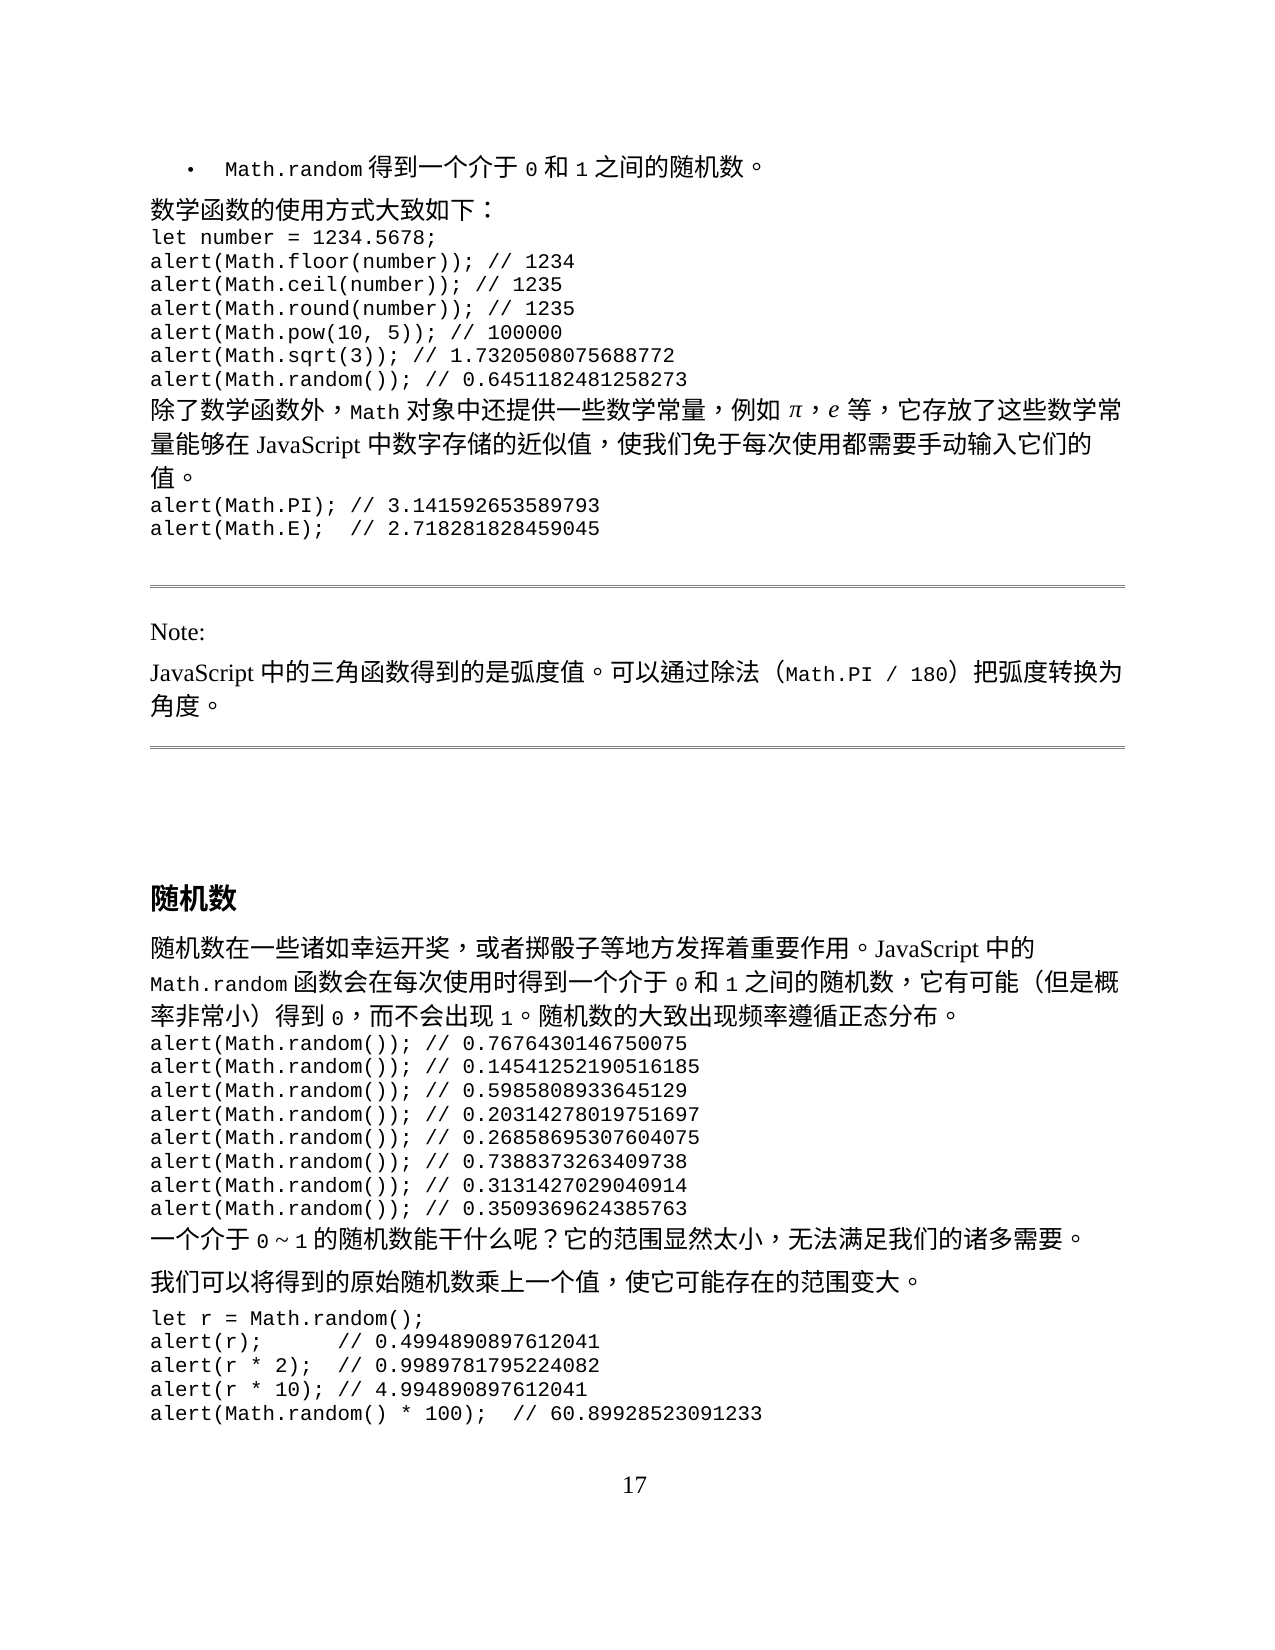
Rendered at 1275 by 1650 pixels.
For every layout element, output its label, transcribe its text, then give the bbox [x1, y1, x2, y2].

text 随机数在一些诸如幸运开奖，或者掷骰子等地方发挥着重要作用。JavaScript 中的 Math.random 函数会在每次使用时得到一个介于 0 和 1 之间的随机数，它有可能（但是概率非常小）得到 0，而不会出现 1。随机数的大致出现频率遵循正态分布。 [150, 931, 1125, 1033]
text 数学函数的使用方式大致如下： [150, 193, 1125, 227]
list Math.random 得到一个介于 0 和 1 之间的随机数。 [187, 150, 1125, 184]
text alert(r * 10); // 4.994890897612041 [150, 1379, 1125, 1402]
text alert(Math.random()); // 0.7676430146750075 [150, 1033, 1125, 1056]
text alert(r * 2); // 0.9989781795224082 [150, 1355, 1125, 1379]
text alert(Math.random()); // 0.3131427029040914 [150, 1174, 1125, 1198]
text JavaScript 中的三角函数得到的是弧度值。可以通过除法（Math.PI / 180）把弧度转换为角度。 [150, 655, 1125, 723]
text alert(Math.random()); // 0.20314278019751697 [150, 1104, 1125, 1127]
text alert(Math.random()); // 0.3509369624385763 [150, 1198, 1125, 1222]
text 一个介于 0 ~ 1 的随机数能干什么呢？它的范围显然太小，无法满足我们的诸多需要。 [150, 1222, 1125, 1256]
text alert(Math.random() * 100); // 60.89928523091233 [150, 1402, 1125, 1426]
text Note: [150, 617, 1125, 646]
text alert(Math.PI); // 3.141592653589793 [150, 495, 1125, 518]
text alert(Math.random()); // 0.26858695307604075 [150, 1127, 1125, 1151]
text alert(Math.random()); // 0.6451182481258273 [150, 369, 1125, 393]
text alert(Math.round(number)); // 1235 [150, 298, 1125, 322]
subtitle 随机数 [150, 878, 1125, 918]
text alert(Math.ceil(number)); // 1235 [150, 274, 1125, 298]
text alert(Math.sqrt(3)); // 1.7320508075688772 [150, 345, 1125, 369]
text alert(Math.pow(10, 5)); // 100000 [150, 322, 1125, 345]
text alert(Math.random()); // 0.14541252190516185 [150, 1056, 1125, 1080]
text alert(Math.floor(number)); // 1234 [150, 251, 1125, 274]
text alert(Math.E); // 2.718281828459045 [150, 518, 1125, 542]
text 除了数学函数外，Math 对象中还提供一些数学常量，例如 ， 等，它存放了这些数学常量能够在 JavaScript 中数字存储的近似值，使我们免于每次使用都需要手动输入它们的值。 [150, 393, 1125, 495]
text let r = Math.random(); [150, 1308, 1125, 1332]
text 我们可以将得到的原始随机数乘上一个值，使它可能存在的范围变大。 [150, 1265, 1125, 1299]
text alert(Math.random()); // 0.7388373263409738 [150, 1151, 1125, 1174]
text alert(r); // 0.4994890897612041 [150, 1332, 1125, 1355]
text let number = 1234.5678; [150, 227, 1125, 251]
text alert(Math.random()); // 0.5985808933645129 [150, 1080, 1125, 1104]
